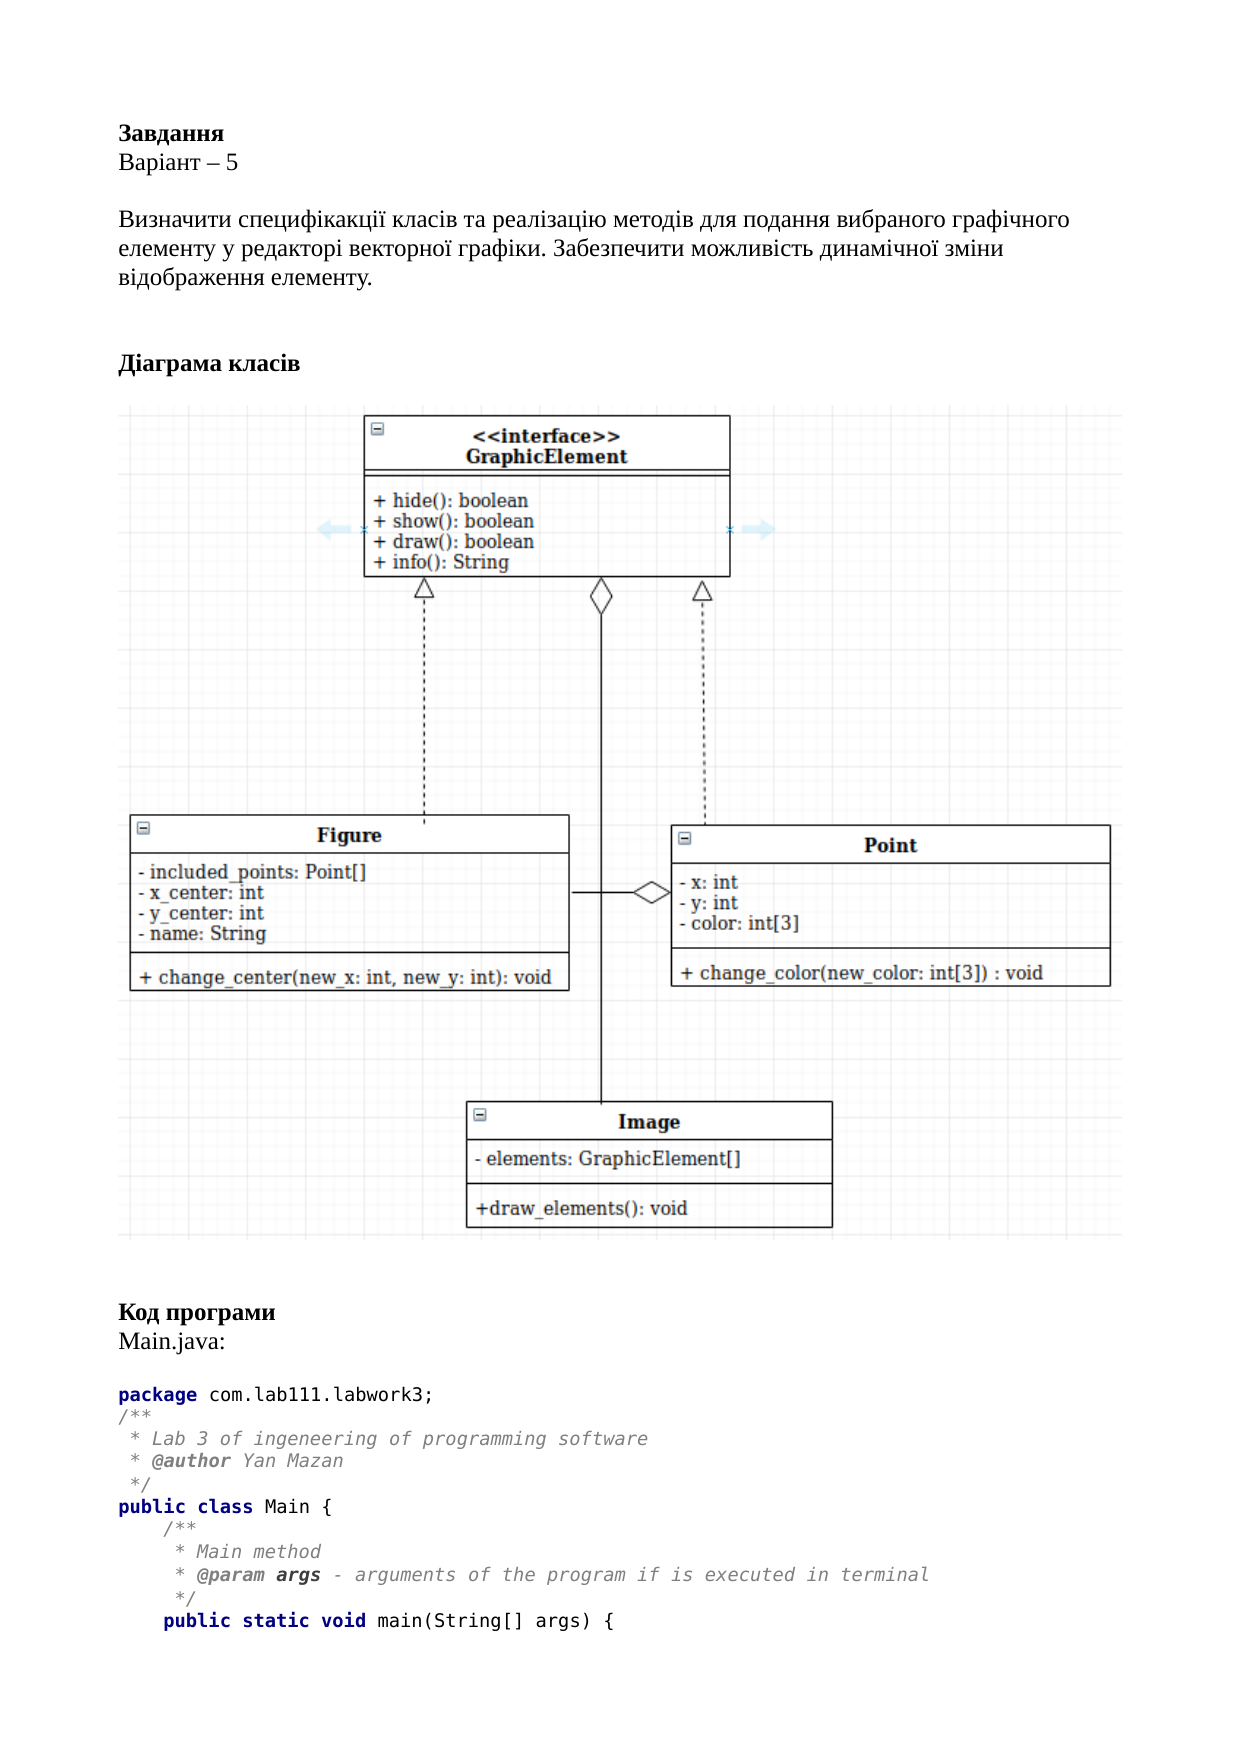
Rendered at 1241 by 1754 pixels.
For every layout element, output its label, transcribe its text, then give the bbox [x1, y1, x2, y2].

text Діаграма класів [118, 348, 1122, 377]
text package com.lab111.labwork3; [118, 1384, 1122, 1406]
text Визначити специфікакції класів та реалізацію методів для подання вибраного графічного елементу у редакторі векторної графіки. Забезпечити можливість динамічної зміни відображення елементу. [118, 204, 1122, 291]
text * Lab 3 of ingeneering of programming software [118, 1427, 1122, 1451]
text Код програми [118, 1297, 1122, 1326]
text Main.java: [118, 1326, 1122, 1355]
text Завдання [118, 118, 1122, 147]
text Варіант – 5 [118, 147, 1122, 176]
text */ [118, 1473, 1122, 1497]
text /** [118, 1518, 1122, 1541]
text */ [118, 1587, 1122, 1611]
text * @author Yan Mazan [118, 1451, 1122, 1473]
text public static void main(String[] args) { [118, 1611, 1122, 1633]
text public class Main { [118, 1497, 1122, 1518]
text /** [118, 1406, 1122, 1427]
text * Main method [118, 1541, 1122, 1564]
text * @param args - arguments of the program if is executed in terminal [118, 1564, 1122, 1587]
picture [118, 405, 1123, 1240]
